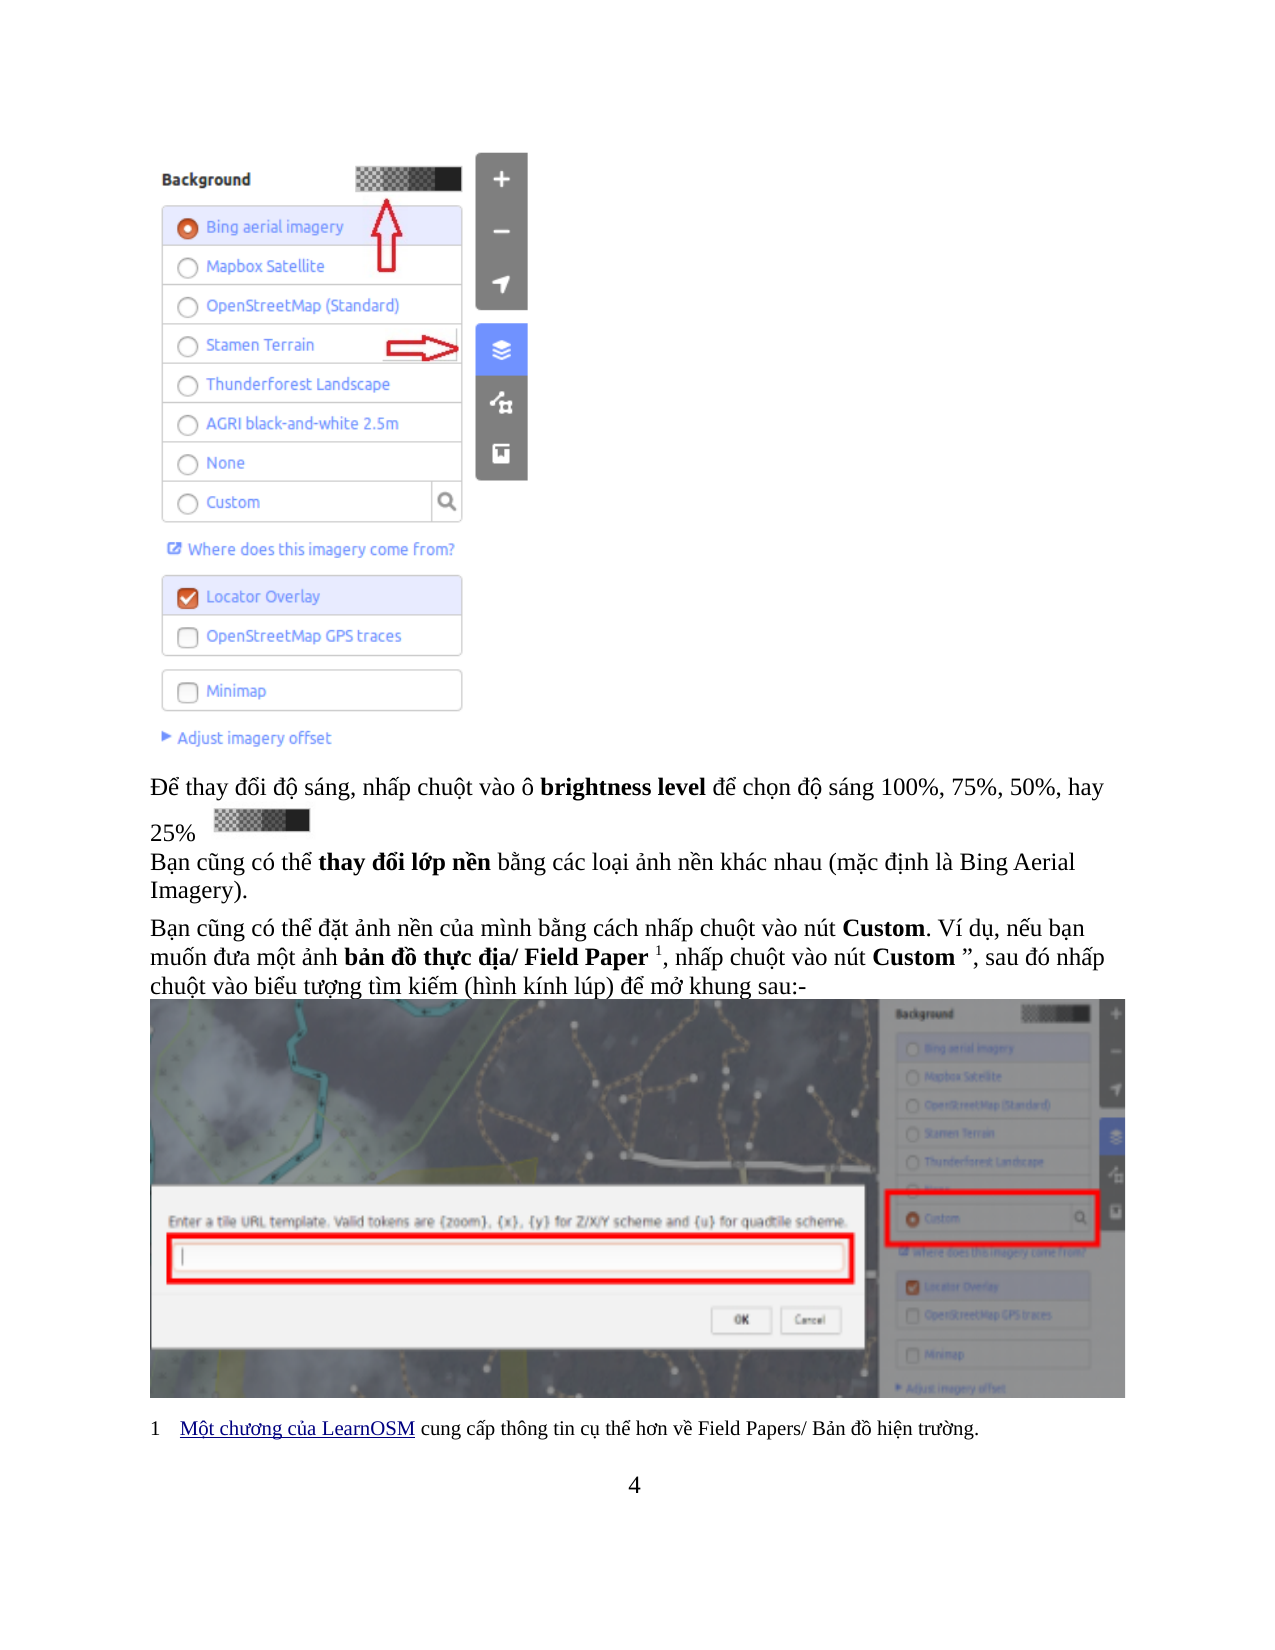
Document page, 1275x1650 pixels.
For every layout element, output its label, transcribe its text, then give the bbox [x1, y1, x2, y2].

picture [202, 801, 319, 842]
picture [150, 150, 528, 773]
text Để thay đổi độ sáng, nhấp chuột vào ô brightness level để chọn độ sáng 100%, 75%, 50%, hay 25% Bạn cũng có thể thay đổi lớp nền bằng các loại ảnh nền khác nhau (mặc định là Bing Aerial Imagery). [150, 150, 1125, 904]
picture [150, 999, 1125, 1398]
text Bạn cũng có thể đặt ảnh nền của mình bằng cách nhấp chuột vào nút Custom. Ví dụ, nếu bạn muốn đưa một ảnh bản đồ thực địa/ Field Paper , nhấp chuột vào nút Custom ”, sau đó nhấp chuột vào biểu tượng tìm kiếm (hình kính lúp) để mở khung sau:- [150, 913, 1125, 999]
text Một chương của LearnOSM cung cấp thông tin cụ thể hơn về Field Papers/ Bản đồ hiện trường. [150, 1416, 1125, 1440]
